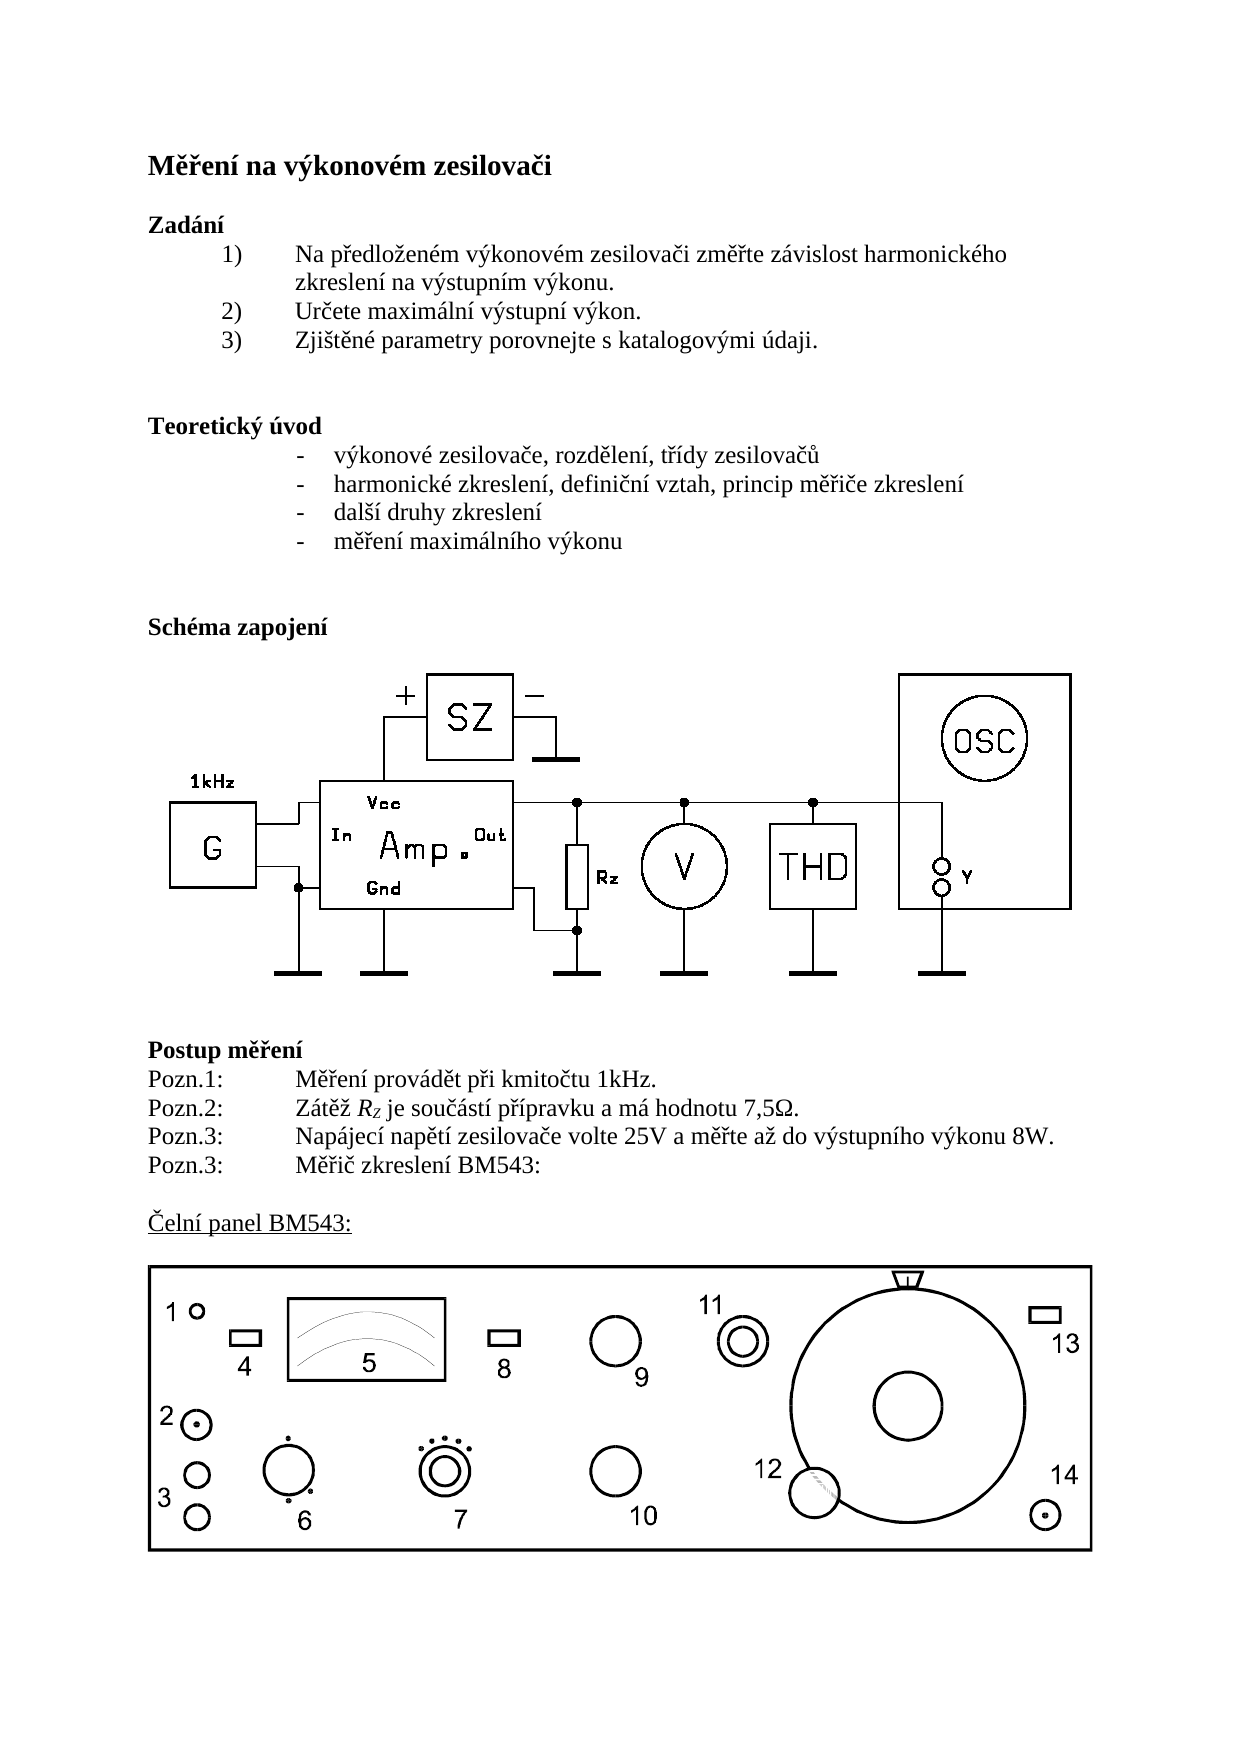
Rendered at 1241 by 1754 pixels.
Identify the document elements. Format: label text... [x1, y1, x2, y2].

text 1) Na předloženém výkonovém zesilovači změřte závislost harmonického zkreslení na výstupním výkonu. [221, 239, 1092, 296]
text Čelní panel BM543: [148, 1208, 1092, 1236]
text Pozn.1: Měření provádět při kmitočtu 1kHz. [148, 1064, 1092, 1093]
text Pozn.3: Napájecí napětí zesilovače volte 25V a měřte až do výstupního výkonu 8W. [148, 1121, 1092, 1150]
list harmonické zkreslení, definiční vztah, princip měřiče zkreslení [296, 469, 1092, 497]
list další druhy zkreslení [296, 497, 1092, 526]
text Schéma zapojení [148, 612, 1092, 641]
list Zjištěné parametry porovnejte s katalogovými údaji. [221, 325, 1092, 354]
list měření maximálního výkonu [296, 526, 1092, 555]
subtitle Zadání [148, 210, 1092, 239]
text Pozn.3: Měřič zkreslení BM543: [148, 1150, 1092, 1179]
text Teoretický úvod [148, 411, 1092, 440]
list výkonové zesilovače, rozdělení, třídy zesilovačů [296, 440, 1092, 469]
subtitle Měření na výkonovém zesilovači [148, 148, 1092, 181]
text Pozn.2: Zátěž RZ je součástí přípravku a má hodnotu 7,5Ω. [148, 1093, 1092, 1121]
list Určete maximální výstupní výkon. [221, 296, 1092, 325]
text Postup měření [148, 1035, 1092, 1064]
